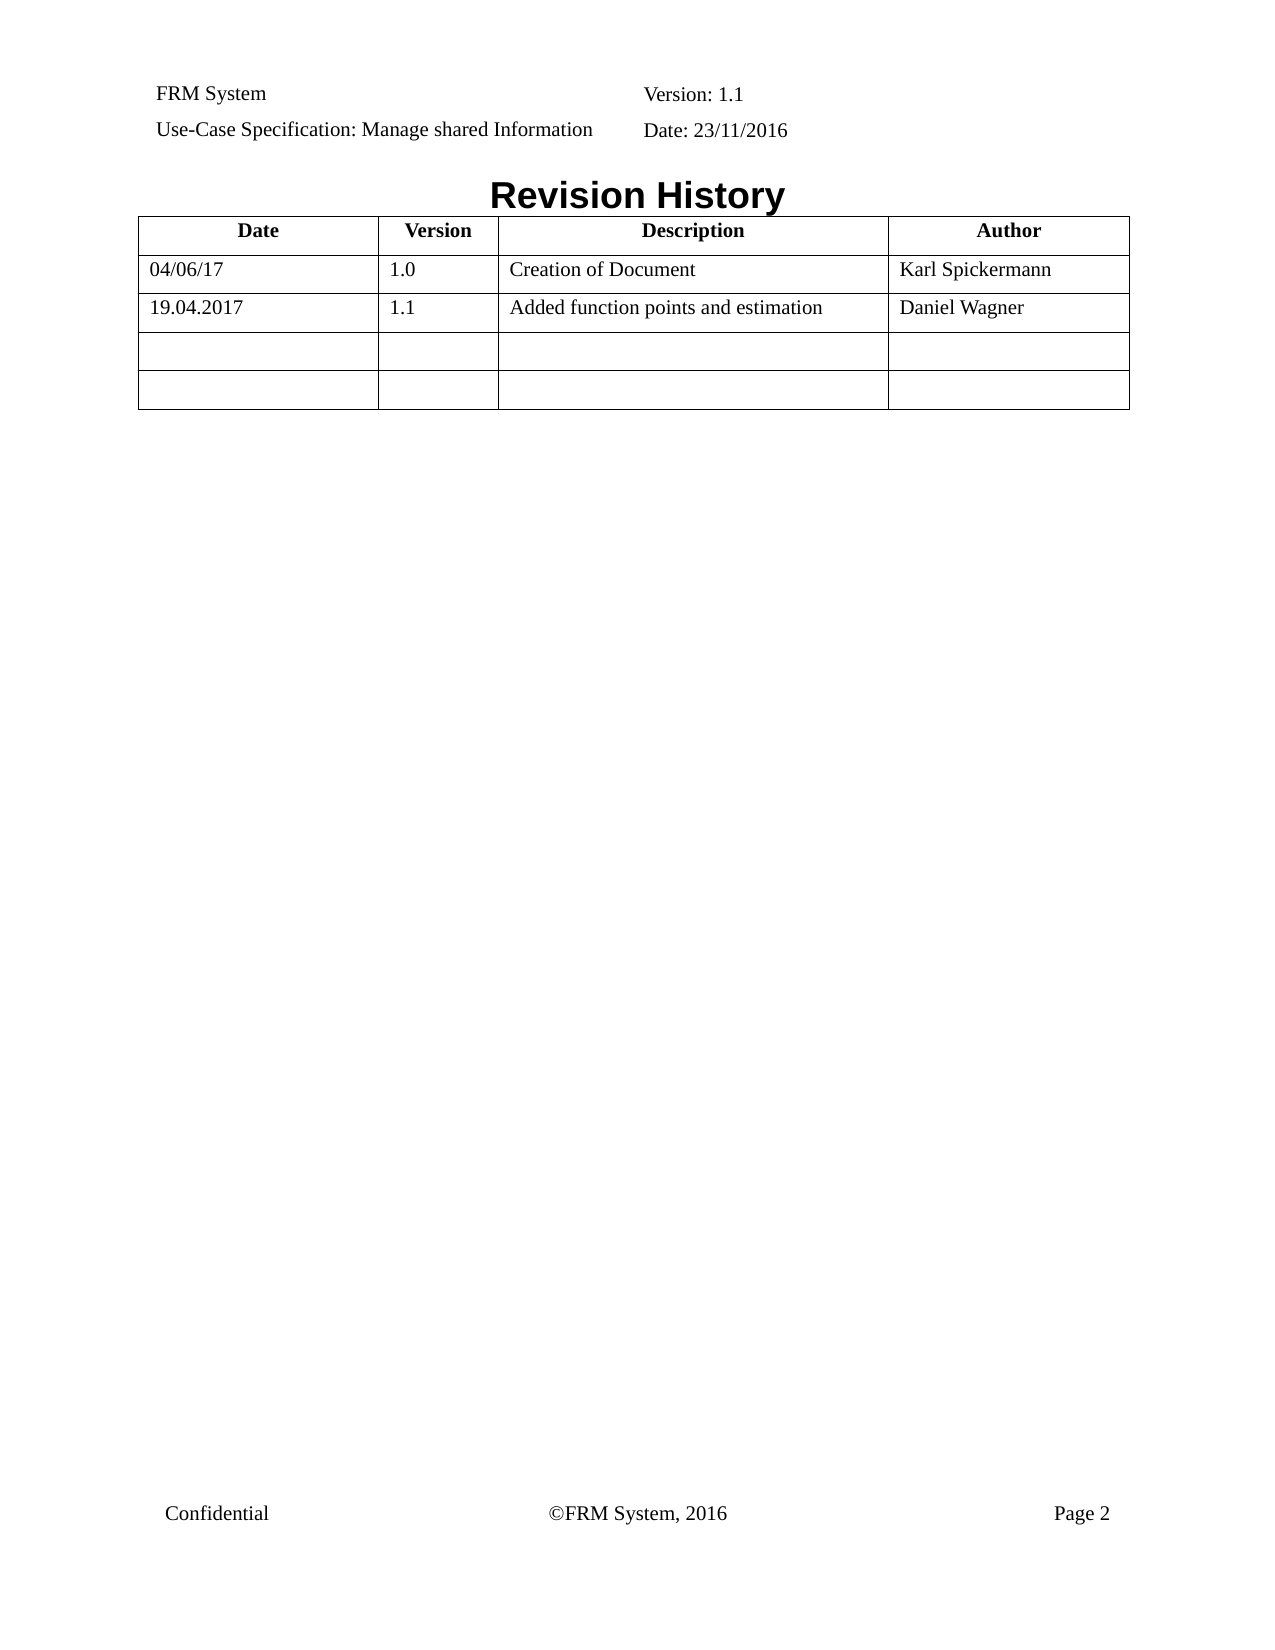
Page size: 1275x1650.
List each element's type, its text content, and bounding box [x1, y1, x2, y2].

table_cell Karl Spickermann [889, 256, 1129, 293]
table_cell 04/06/17 [139, 256, 378, 293]
table_cell [889, 333, 1129, 370]
table_cell 1.0 [379, 256, 498, 293]
table_header Author [889, 217, 1129, 254]
text Revision History [150, 173, 1125, 216]
table_cell [499, 333, 888, 370]
table_cell [139, 333, 378, 370]
table_cell Daniel Wagner [889, 294, 1129, 332]
table_cell [499, 371, 888, 409]
table_cell [379, 371, 498, 409]
table_header Description [499, 217, 888, 254]
table_cell Added function points and estimation [499, 294, 888, 332]
table_header Version [379, 217, 498, 254]
table_cell 19.04.2017 [139, 294, 378, 332]
table_cell [139, 371, 378, 409]
table_cell [379, 333, 498, 370]
table_cell 1.1 [379, 294, 498, 332]
table_header Date [139, 217, 378, 254]
table_cell Creation of Document [499, 256, 888, 293]
table_cell [889, 371, 1129, 409]
